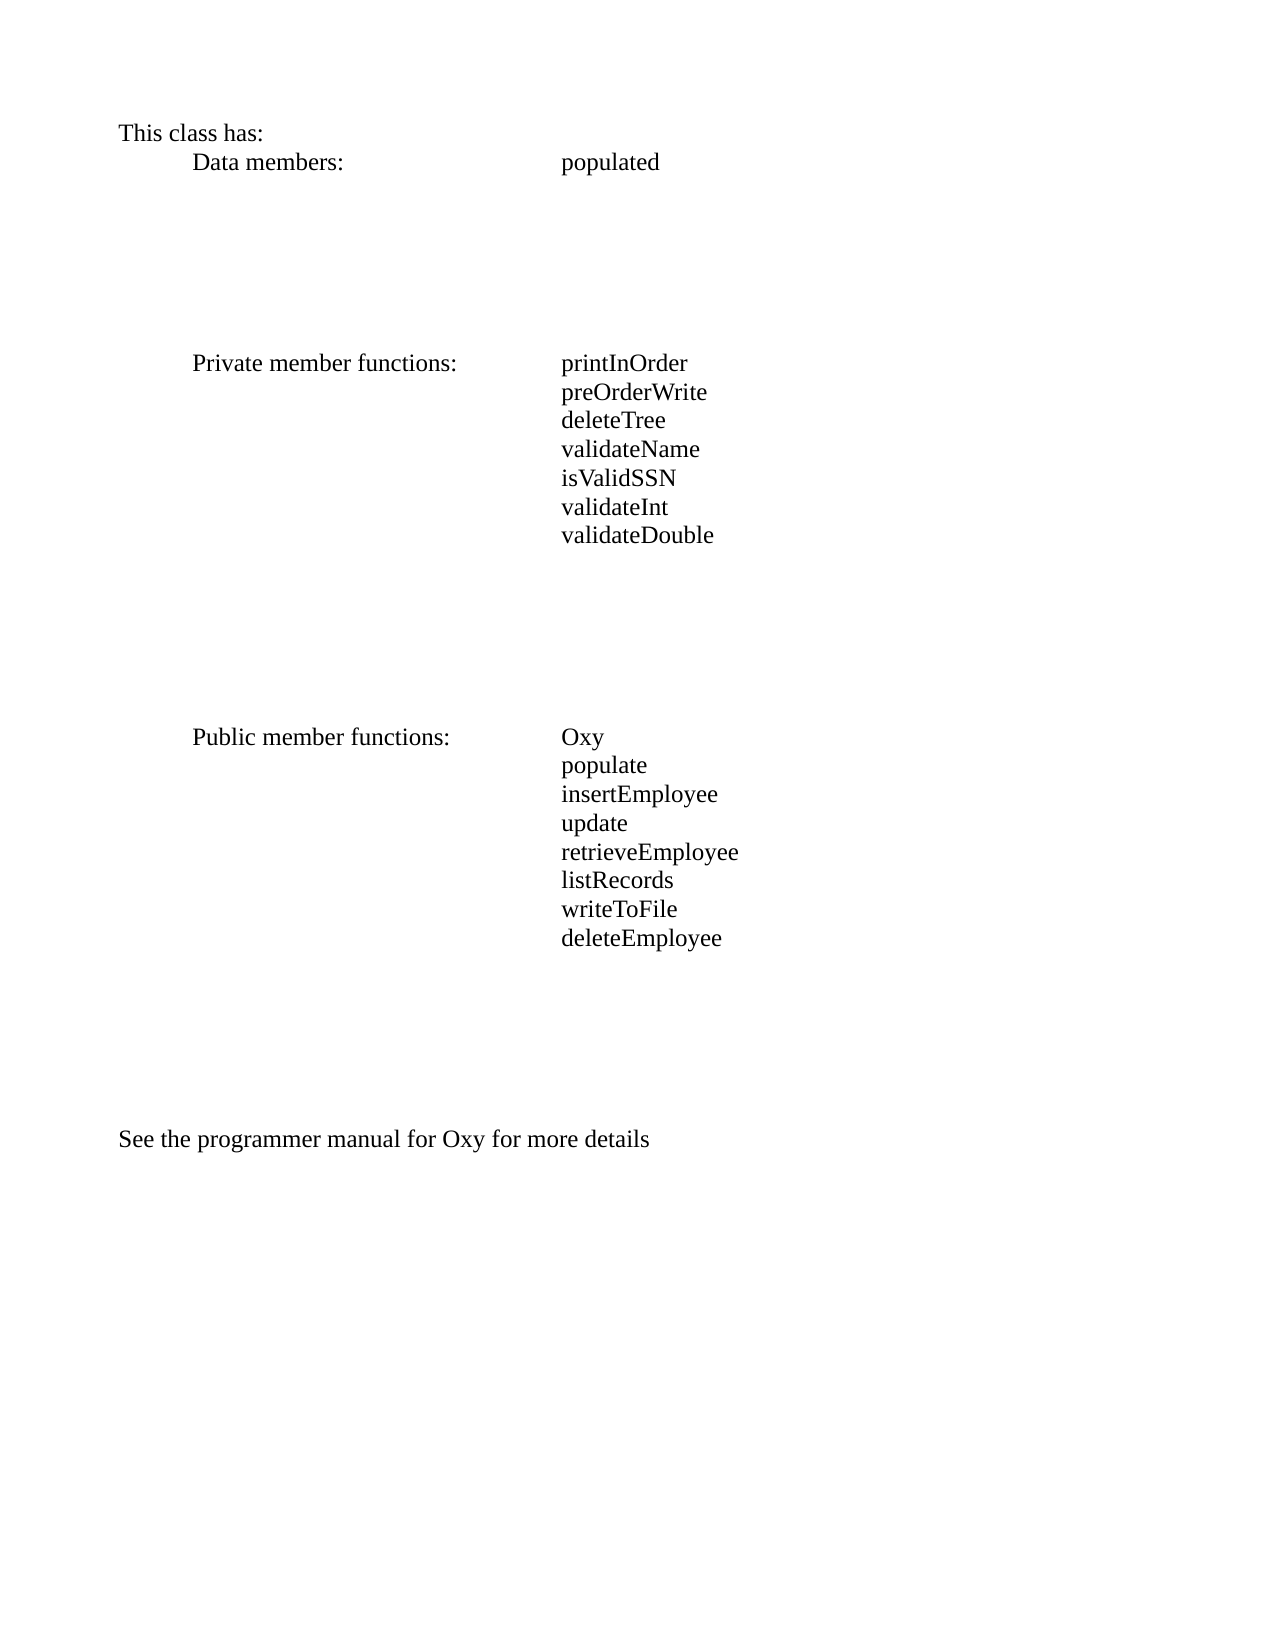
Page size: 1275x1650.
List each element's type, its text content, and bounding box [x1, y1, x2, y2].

text Private member functions: printInOrder [118, 348, 1157, 377]
text deleteEmployee [118, 923, 1157, 952]
text validateDouble [118, 521, 1157, 549]
text isValidSSN [118, 463, 1157, 492]
text deleteTree [118, 406, 1157, 434]
text writeToFile [118, 894, 1157, 923]
text preOrderWrite [118, 377, 1157, 406]
text validateName [118, 434, 1157, 463]
text Data members: populated [118, 147, 1157, 176]
text validateInt [118, 492, 1157, 521]
text Public member functions: Oxy [118, 722, 1157, 751]
text See the programmer manual for Oxy for more details [118, 1124, 1157, 1153]
text insertEmployee [118, 779, 1157, 808]
text populate [118, 751, 1157, 779]
text listRecords [118, 866, 1157, 894]
text This class has: [118, 118, 1157, 147]
text update [118, 808, 1157, 837]
text retrieveEmployee [118, 837, 1157, 866]
